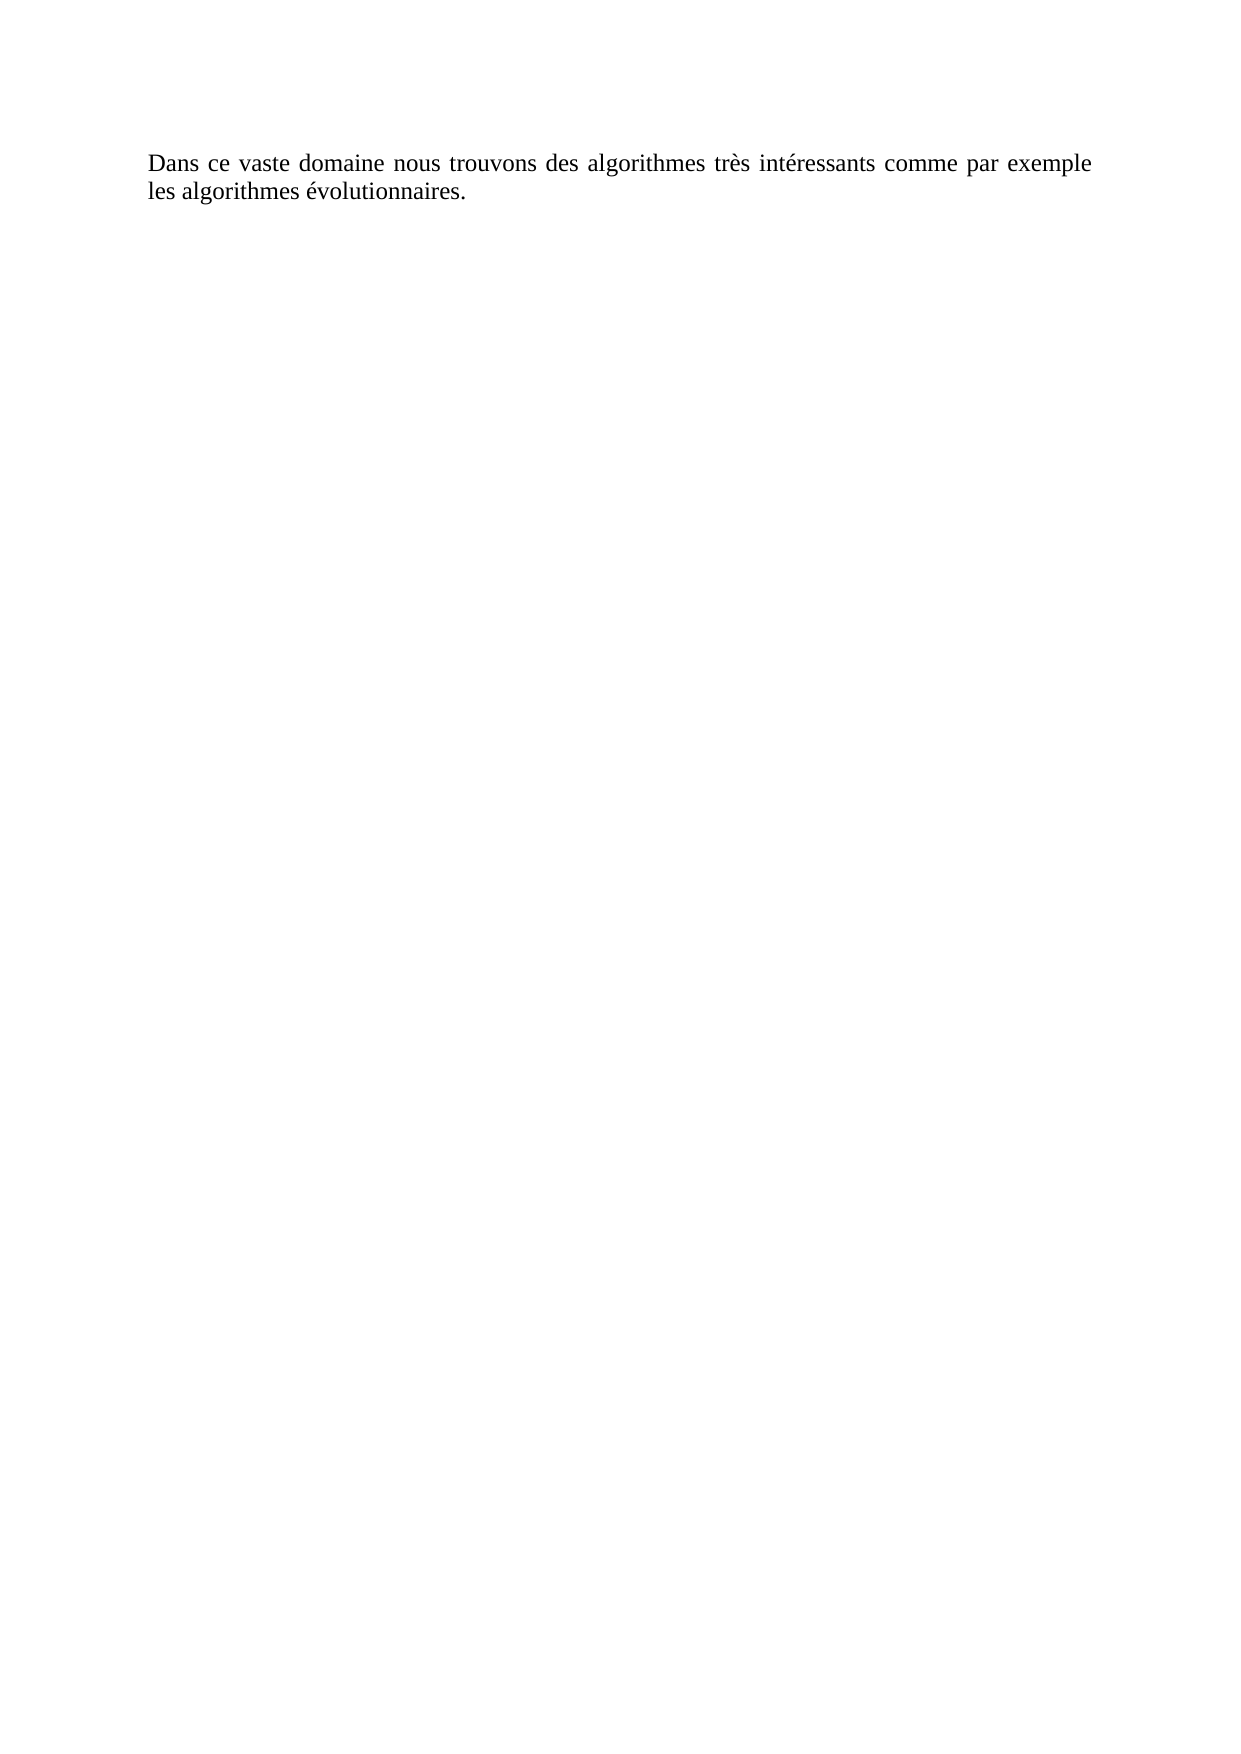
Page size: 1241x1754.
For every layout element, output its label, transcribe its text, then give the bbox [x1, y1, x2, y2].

text Dans ce vaste domaine nous trouvons des algorithmes très intéressants comme par exemple les algorithmes évolutionnaires. [148, 148, 1093, 205]
